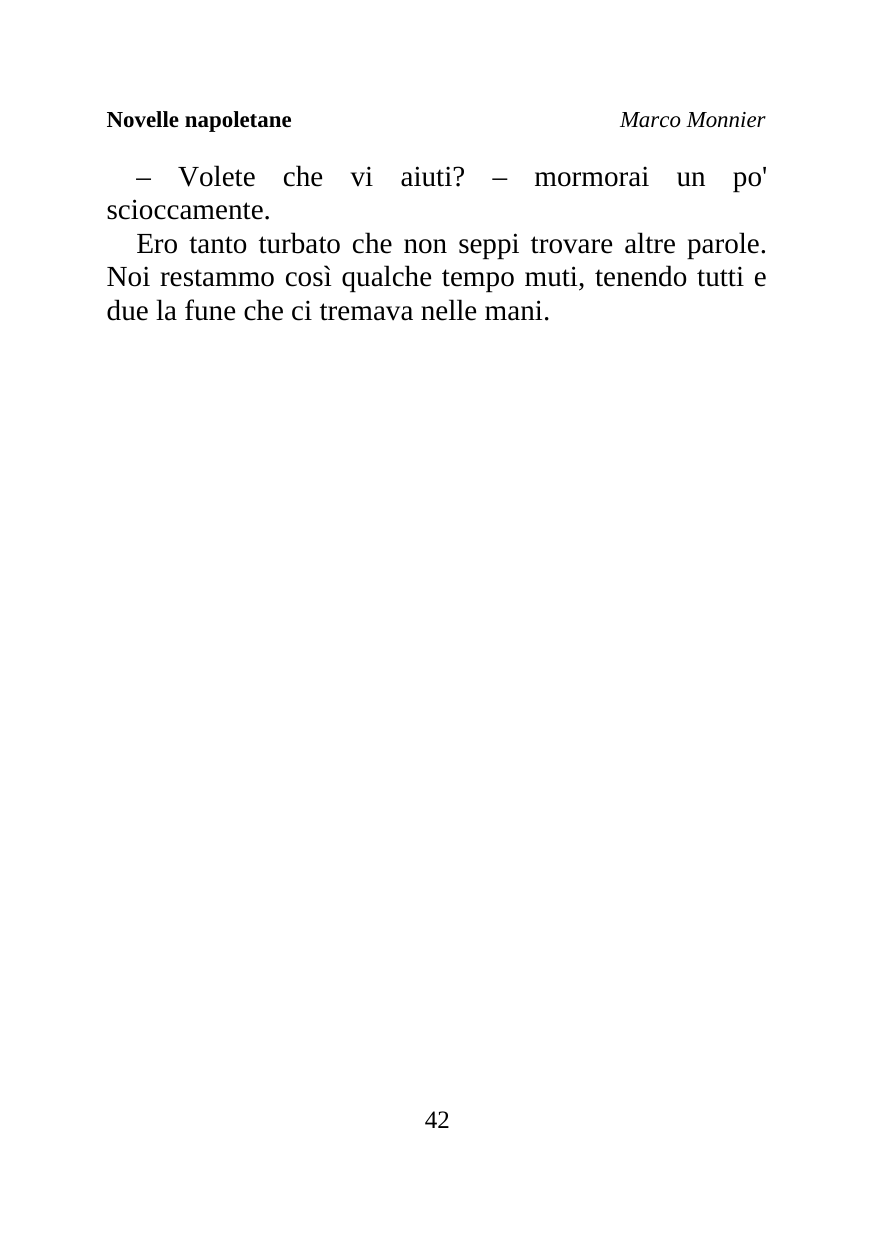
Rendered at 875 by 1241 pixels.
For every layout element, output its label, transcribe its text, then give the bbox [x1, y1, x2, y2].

text Ero tanto turbato che non seppi trovare altre parole. Noi restammo così qualche tempo muti, tenendo tutti e due la fune che ci tremava nelle mani. [106, 226, 768, 327]
text – Volete che vi aiuti? – mormorai un po' scioccamente. [106, 159, 768, 226]
